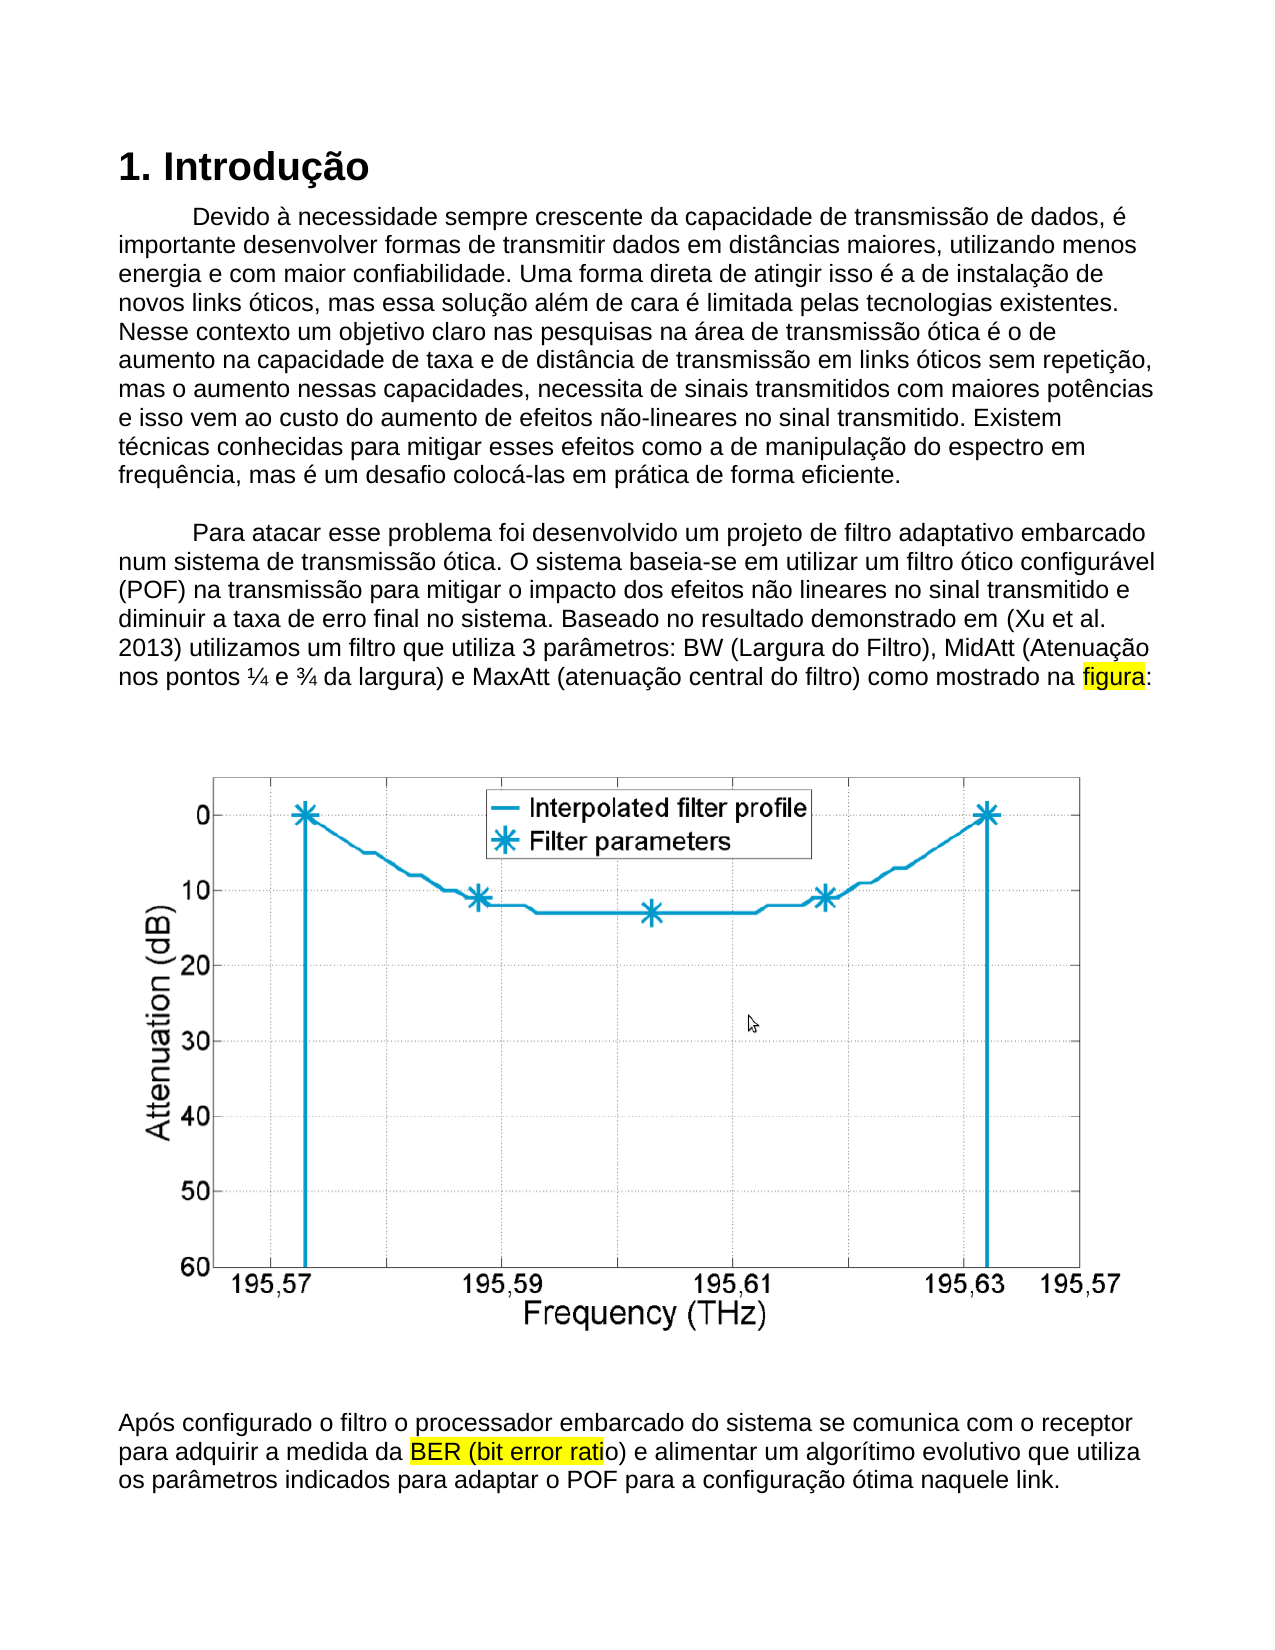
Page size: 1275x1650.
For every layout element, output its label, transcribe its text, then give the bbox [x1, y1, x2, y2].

picture [118, 719, 1157, 1351]
text Após configurado o filtro o processador embarcado do sistema se comunica com o receptor para adquirir a medida da BER (bit error ratio) e alimentar um algorítimo evolutivo que utiliza os parâmetros indicados para adaptar o POF para a configuração ótima naquele link. [118, 1408, 1157, 1494]
text Para atacar esse problema foi desenvolvido um projeto de filtro adaptativo embarcado num sistema de transmissão ótica. O sistema baseia-se em utilizar um filtro ótico configurável (POF) na transmissão para mitigar o impacto dos efeitos não lineares no sinal transmitido e diminuir a taxa de erro final no sistema. Baseado no resultado demonstrado em (Xu et al. 2013)⁠ utilizamos um filtro que utiliza 3 parâmetros: BW (Largura do Filtro), MidAtt (Atenuação nos pontos ¼ e ¾ da largura) e MaxAtt (atenuação central do filtro) como mostrado na figura: [118, 518, 1157, 690]
text Devido à necessidade sempre crescente da capacidade de transmissão de dados, é importante desenvolver formas de transmitir dados em distâncias maiores, utilizando menos energia e com maior confiabilidade. Uma forma direta de atingir isso é a de instalação de novos links óticos, mas essa solução além de cara é limitada pelas tecnologias existentes. Nesse contexto um objetivo claro nas pesquisas na área de transmissão ótica é o de aumento na capacidade de taxa e de distância de transmissão em links óticos sem repetição, mas o aumento nessas capacidades, necessita de sinais transmitidos com maiores potências e isso vem ao custo do aumento de efeitos não-lineares no sinal transmitido. Existem técnicas conhecidas para mitigar esses efeitos como a de manipulação do espectro em frequência, mas é um desafio colocá-las em prática de forma eficiente. [118, 202, 1157, 489]
subtitle Introdução [118, 143, 1157, 189]
